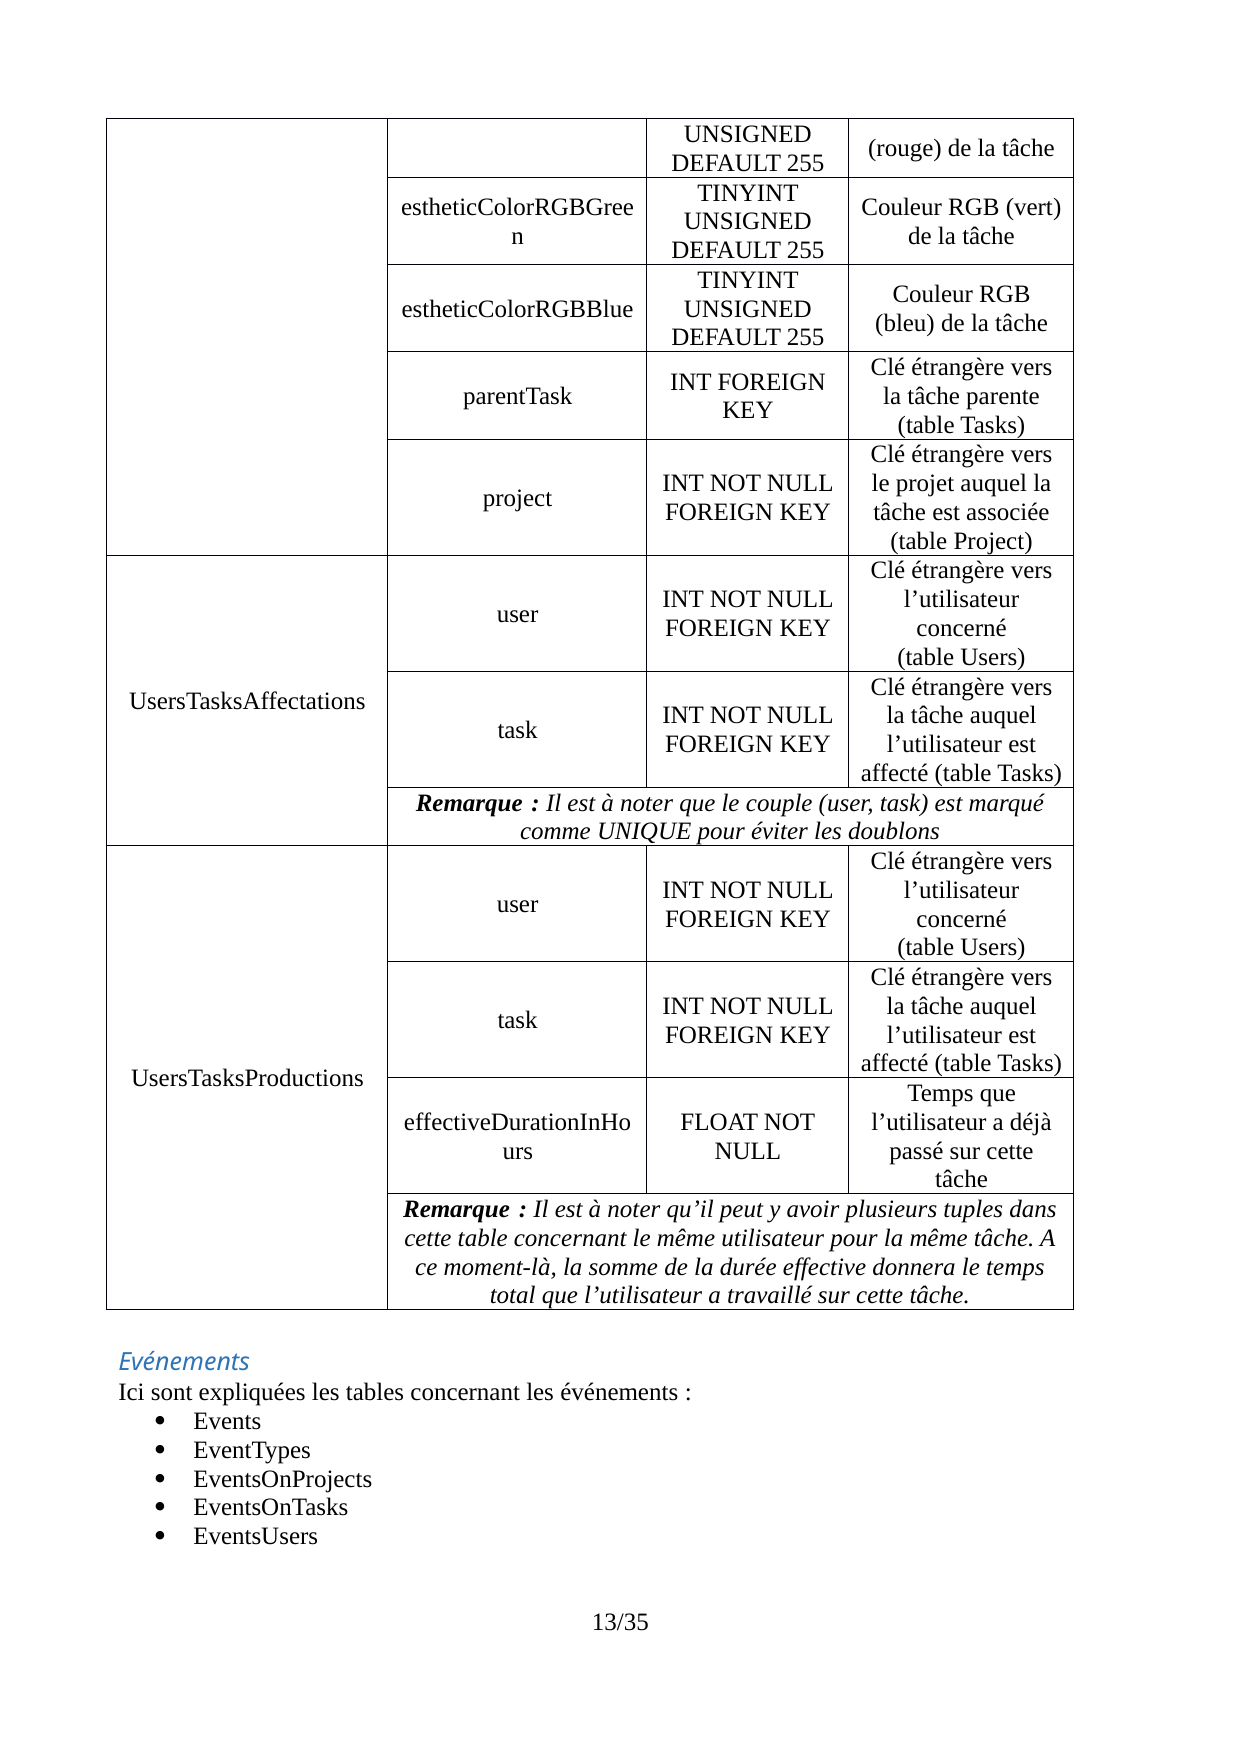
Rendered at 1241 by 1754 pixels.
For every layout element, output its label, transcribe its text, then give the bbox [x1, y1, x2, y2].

subtitle Evénements [118, 1343, 1122, 1377]
list EventsOnProjects [156, 1464, 1122, 1492]
table_cell FLOAT NOT NULL [647, 1078, 848, 1193]
table_cell Clé étrangère vers le projet auquel la tâche est associée (table Project) [849, 440, 1073, 554]
table_cell INT NOT NULL FOREIGN KEY [647, 962, 848, 1077]
list EventsOnTasks [156, 1492, 1122, 1521]
table_cell TINYINT UNSIGNED DEFAULT 255 [647, 178, 848, 264]
table_cell UsersTasksProductions [107, 846, 387, 1309]
table_cell INT NOT NULL FOREIGN KEY [647, 556, 848, 671]
table_cell user [388, 556, 646, 671]
table_cell Clé étrangère vers l’utilisateur concerné (table Users) [849, 846, 1073, 961]
table_cell Clé étrangère vers la tâche parente (table Tasks) [849, 352, 1073, 438]
table_cell parentTask [388, 352, 646, 438]
table_cell task [388, 672, 646, 787]
table_cell [107, 119, 387, 554]
list EventTypes [156, 1435, 1122, 1464]
table_cell UNSIGNED DEFAULT 255 [647, 119, 848, 177]
table_cell UsersTasksAffectations [107, 556, 387, 845]
table_cell Temps que l’utilisateur a déjà passé sur cette tâche [849, 1078, 1073, 1193]
table_cell Remarque : Il est à noter qu’il peut y avoir plusieurs tuples dans cette table concernant le même utilisateur pour la même tâche. A ce moment-là, la somme de la durée effective donnera le temps total que l’utilisateur a travaillé sur cette tâche. [388, 1194, 1073, 1309]
table_cell Couleur RGB (bleu) de la tâche [849, 265, 1073, 351]
table_cell effectiveDurationInHours [388, 1078, 646, 1193]
list EventsUsers [156, 1521, 1122, 1550]
table_cell estheticColorRGBGreen [388, 178, 646, 264]
table_cell Clé étrangère vers la tâche auquel l’utilisateur est affecté (table Tasks) [849, 672, 1073, 787]
table_cell (rouge) de la tâche [849, 119, 1073, 177]
table_cell user [388, 846, 646, 961]
table_cell INT NOT NULL FOREIGN KEY [647, 846, 848, 961]
table_cell Couleur RGB (vert) de la tâche [849, 178, 1073, 264]
table_cell task [388, 962, 646, 1077]
table_cell [388, 119, 646, 177]
table_cell INT NOT NULL FOREIGN KEY [647, 440, 848, 554]
table_cell estheticColorRGBBlue [388, 265, 646, 351]
text Ici sont expliquées les tables concernant les événements : [118, 1377, 1122, 1406]
table_cell Clé étrangère vers l’utilisateur concerné (table Users) [849, 556, 1073, 671]
list Events [156, 1406, 1122, 1435]
table_cell Remarque : Il est à noter que le couple (user, task) est marqué comme UNIQUE pour éviter les doublons [388, 788, 1073, 845]
table_cell INT NOT NULL FOREIGN KEY [647, 672, 848, 787]
table_cell INT FOREIGN KEY [647, 352, 848, 438]
table_cell TINYINT UNSIGNED DEFAULT 255 [647, 265, 848, 351]
table_cell project [388, 440, 646, 554]
table_cell Clé étrangère vers la tâche auquel l’utilisateur est affecté (table Tasks) [849, 962, 1073, 1077]
